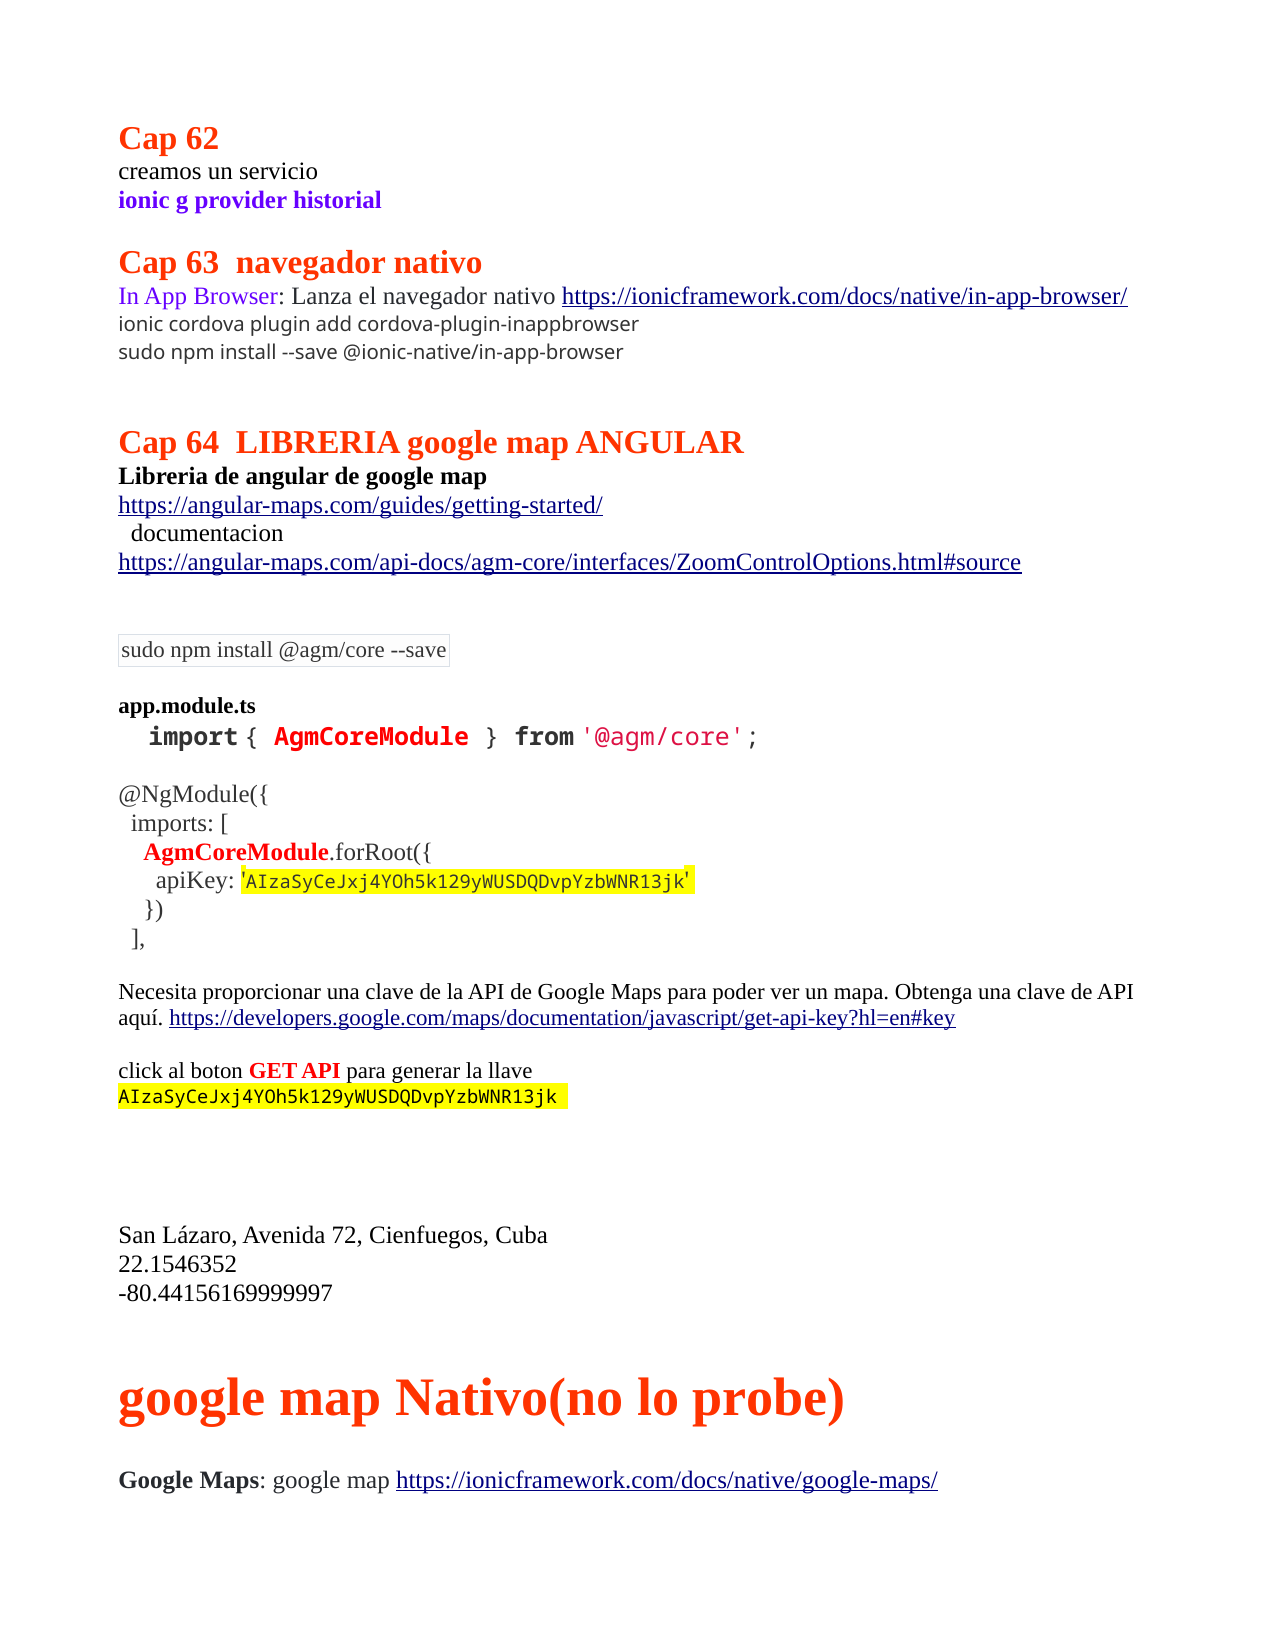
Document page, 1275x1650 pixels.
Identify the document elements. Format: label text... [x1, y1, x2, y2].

text San Lázaro, Avenida 72, Cienfuegos, Cuba [118, 1221, 1157, 1249]
text AIzaSyCeJxj4YOh5k129yWUSDQDvpYzbWNR13jk [118, 1083, 1157, 1109]
text google map Nativo(no lo probe) [118, 1364, 1157, 1427]
text Cap 62 [118, 118, 1157, 156]
text }) [118, 894, 1157, 923]
text creamos un servicio [118, 156, 1157, 185]
text https://angular-maps.com/guides/getting-started/ [118, 490, 1157, 518]
text sudo npm install @agm/core --save [119, 635, 449, 666]
text ionic g provider historial [118, 185, 1157, 214]
text Google Maps: google map https://ionicframework.com/docs/native/google-maps/ [118, 1465, 1157, 1494]
text In App Browser: Lanza el navegador nativo https://ionicframework.com/docs/native/in-app-browser/ [118, 281, 1157, 310]
text Cap 64 LIBRERIA google map ANGULAR [118, 423, 1157, 461]
text Cap 63 navegador nativo [118, 243, 1157, 281]
text -80.44156169999997 [118, 1278, 1157, 1307]
text imports: [ [118, 808, 1157, 837]
text ionic cordova plugin add cordova-plugin-inappbrowser [118, 310, 1157, 337]
text 22.1546352 [118, 1249, 1157, 1278]
text import { AgmCoreModule } from '@agm/core'; [118, 719, 1157, 753]
text @NgModule({ [118, 779, 1157, 808]
text app.module.ts [118, 666, 1157, 719]
text Necesita proporcionar una clave de la API de Google Maps para poder ver un mapa. Obtenga una clave de API aquí. https://developers.google.com/maps/documentation/javascript/get-api-key?hl=en#key [118, 978, 1157, 1031]
text [450, 633, 1157, 666]
text AgmCoreModule.forRoot({ [118, 837, 1157, 865]
text Libreria de angular de google map [118, 461, 1157, 490]
text apiKey: 'AIzaSyCeJxj4YOh5k129yWUSDQDvpYzbWNR13jk' [118, 865, 1157, 894]
text https://angular-maps.com/api-docs/agm-core/interfaces/ZoomControlOptions.html#source [118, 547, 1157, 576]
text click al boton GET API para generar la llave [118, 1057, 1157, 1083]
text ], [118, 923, 1157, 978]
text documentacion [118, 518, 1157, 547]
text sudo npm install --save @ionic-native/in-app-browser [118, 337, 1157, 365]
